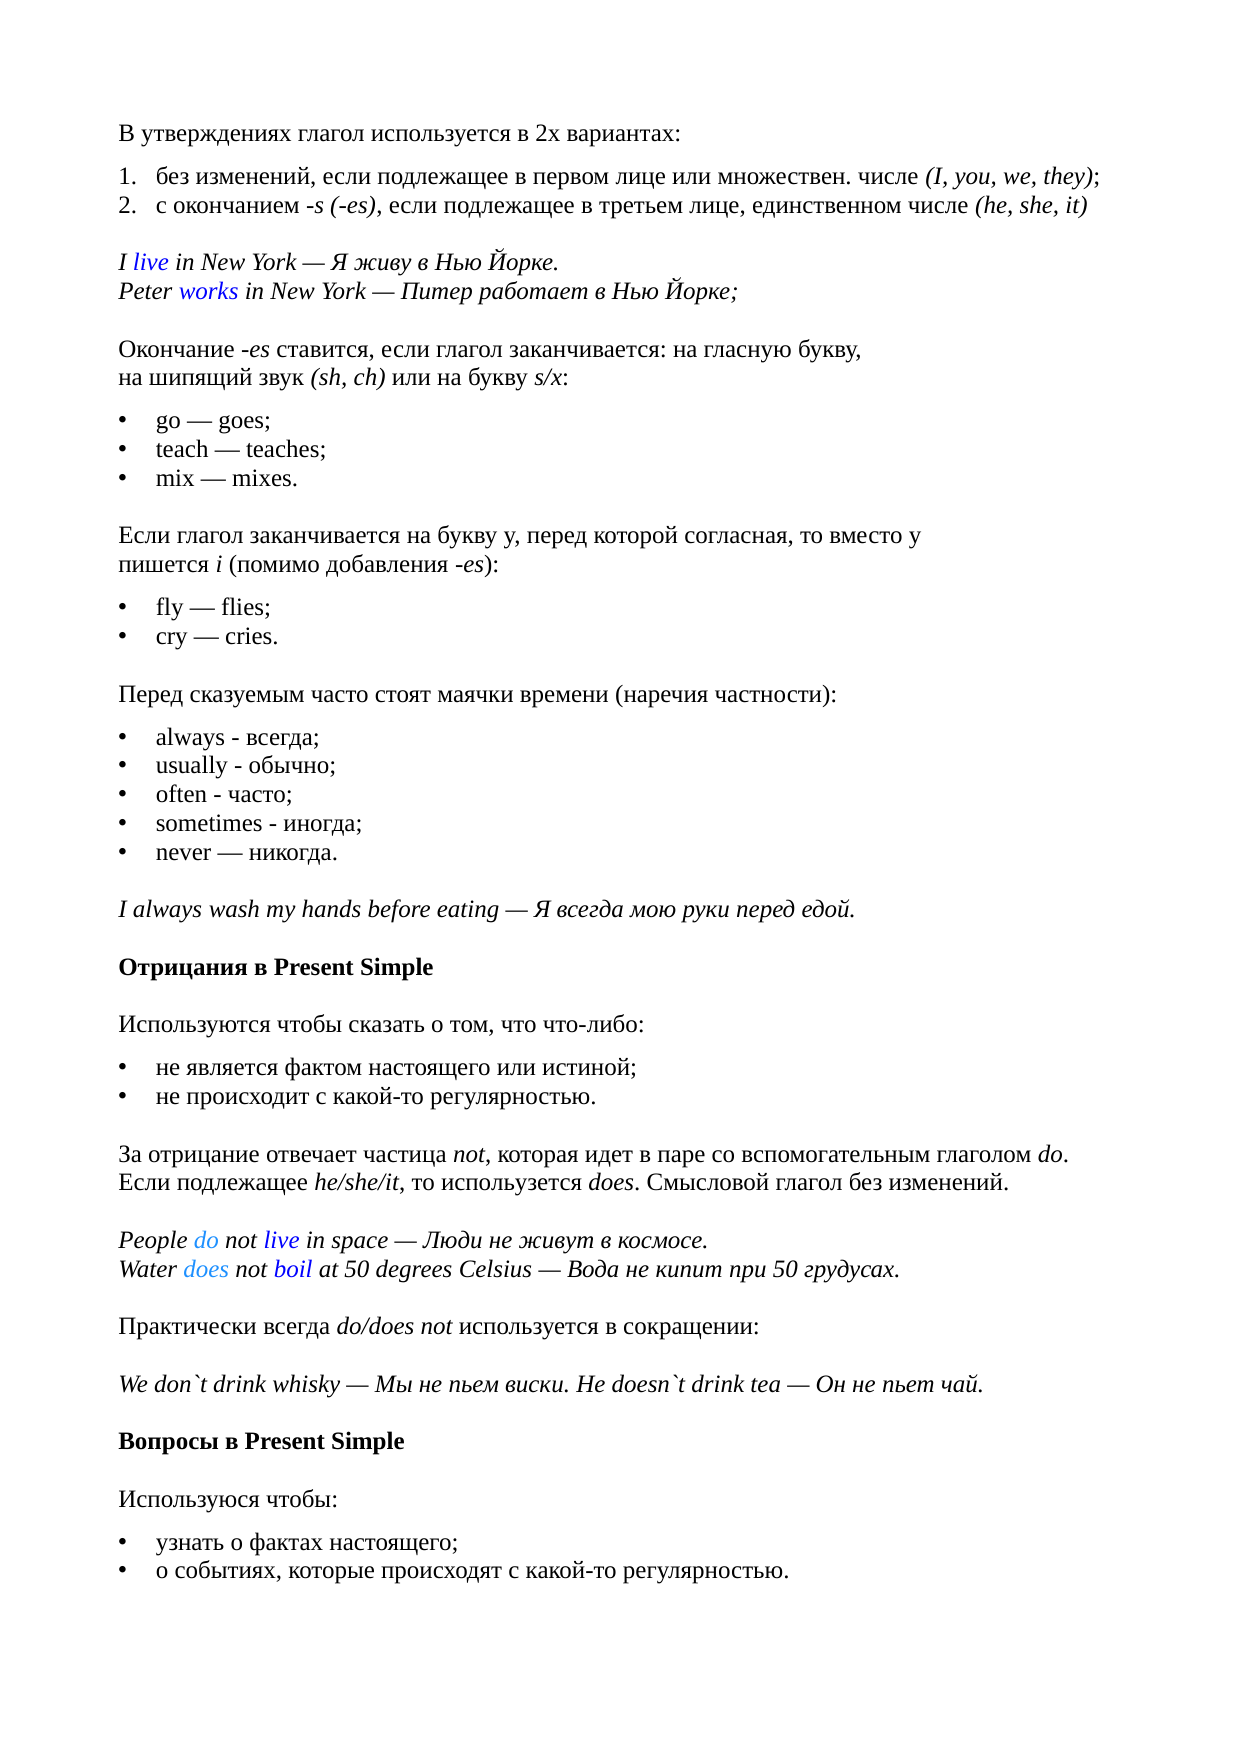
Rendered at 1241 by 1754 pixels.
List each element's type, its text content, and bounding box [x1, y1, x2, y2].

text на шипящий звук (sh, ch) или на букву s/x: [118, 362, 1122, 391]
list always - всегда; [118, 722, 1122, 751]
text Peter works in New York — Питер работает в Нью Йорке; [118, 276, 1122, 305]
list без изменений, если подлежащее в первом лице или множествен. числе (I, you, we, they); [118, 161, 1122, 190]
list fly — flies; [118, 592, 1122, 621]
list mix — mixes. [118, 463, 1122, 492]
list cry — cries. [118, 621, 1122, 650]
text Water does not boil at 50 degrees Celsius — Вода не кипит при 50 грудусах. [118, 1254, 1122, 1282]
text Используются чтобы сказать о том, что что-либо: [118, 1009, 1122, 1038]
list не происходит с какой-то регулярностью. [118, 1081, 1122, 1110]
list teach — teaches; [118, 434, 1122, 463]
text I live in New York — Я живу в Нью Йорке. [118, 247, 1122, 276]
list go — goes; [118, 406, 1122, 434]
list often - часто; [118, 779, 1122, 808]
text We don`t drink whisky — Мы не пьем виски. He doesn`t drink tea — Он не пьет чай. [118, 1369, 1122, 1397]
text пишется i (помимо добавления -es): [118, 549, 1122, 578]
list о событиях, которые происходят с какой-то регулярностью. [118, 1556, 1122, 1584]
text Перед сказуемым часто стоят маячки времени (наречия частности): [118, 679, 1122, 707]
text Используюся чтобы: [118, 1484, 1122, 1512]
list sometimes - иногда; [118, 808, 1122, 837]
text За отрицание отвечает частица not, которая идет в паре со вспомогательным глаголом do. [118, 1139, 1122, 1167]
list never — никогда. [118, 837, 1122, 866]
text Если глагол заканчивается на букву y, перед которой согласная, то вместо y [118, 521, 1122, 549]
list с окончанием -s (-es), если подлежащее в третьем лице, единственном числе (he, she, it) [118, 190, 1122, 219]
list узнать о фактах настоящего; [118, 1527, 1122, 1556]
text Практически всегда do/does not используется в сокращении: [118, 1311, 1122, 1340]
text Если подлежащее he/she/it, то испольузется does. Смысловой глагол без изменений. [118, 1167, 1122, 1196]
list usually - обычно; [118, 751, 1122, 779]
text I always wash my hands before eating — Я всегда мою руки перед едой. [118, 894, 1122, 923]
text Отрицания в Present Simple [118, 952, 1122, 981]
text Вопросы в Present Simple [118, 1426, 1122, 1455]
text Окончание -es ставится, если глагол заканчивается: на гласную букву, [118, 334, 1122, 362]
list не является фактом настоящего или истиной; [118, 1052, 1122, 1081]
text People do not live in space — Люди не живут в космосе. [118, 1225, 1122, 1254]
text В утверждениях глагол используется в 2х вариантах: [118, 118, 1122, 147]
